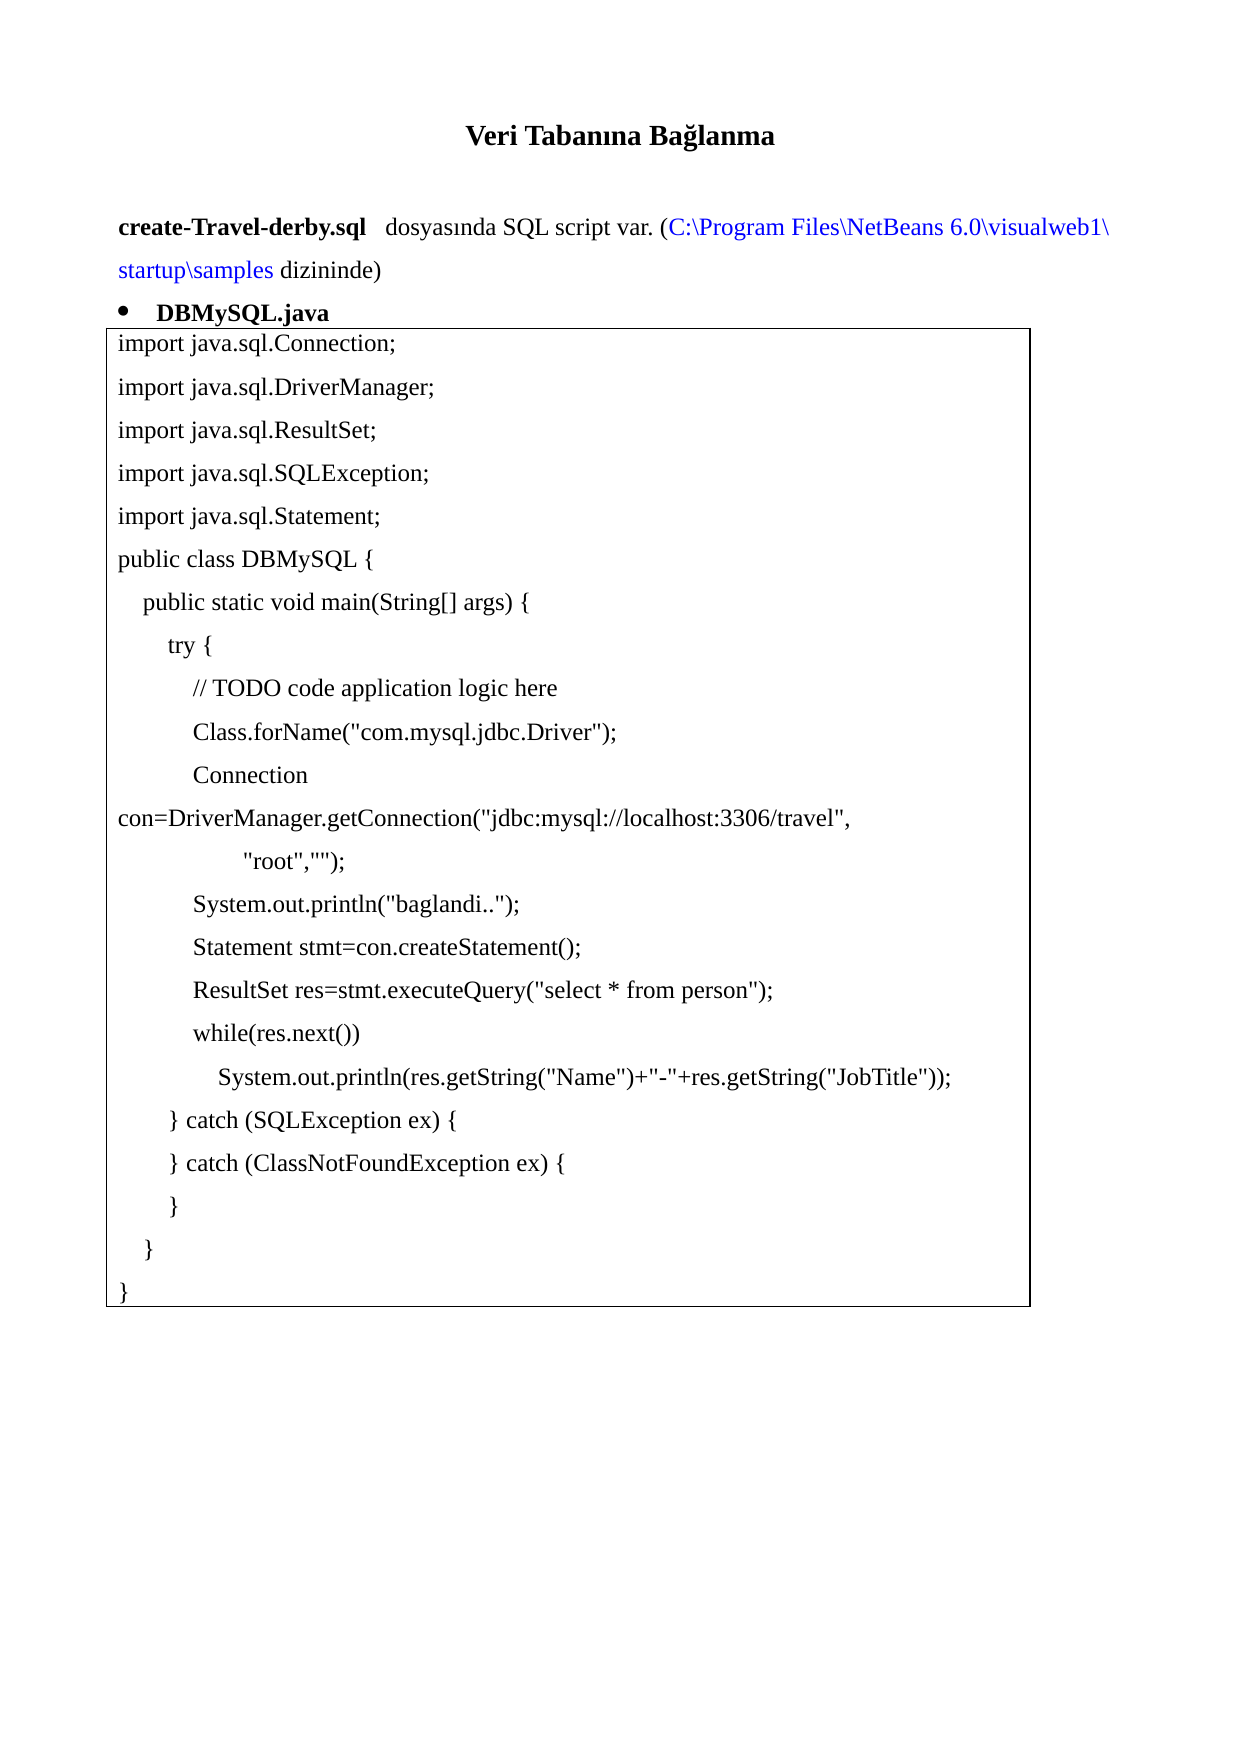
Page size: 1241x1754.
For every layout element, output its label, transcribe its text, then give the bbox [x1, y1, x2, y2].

table_header import java.sql.Connection; import java.sql.DriverManager; import java.sql.ResultSet; import java.sql.SQLException; import java.sql.Statement; public class DBMySQL { public static void main(String[] args) { try { // TODO code application logic here Class.forName("com.mysql.jdbc.Driver"); Connection con=DriverManager.getConnection("jdbc:mysql://localhost:3306/travel", "root",""); System.out.println("baglandi.."); Statement stmt=con.createStatement(); ResultSet res=stmt.executeQuery("select * from person"); while(res.next()) System.out.println(res.getString("Name")+"-"+res.getString("JobTitle")); } catch (SQLException ex) { } catch (ClassNotFoundException ex) { } } } [107, 329, 1029, 1306]
text create-Travel-derby.sql dosyasında SQL script var. (C:\Program Files\NetBeans 6.0\visualweb1\startup\samples dizininde) [118, 212, 1122, 283]
list DBMySQL.java [118, 298, 1122, 327]
text Veri Tabanına Bağlanma [118, 118, 1122, 152]
